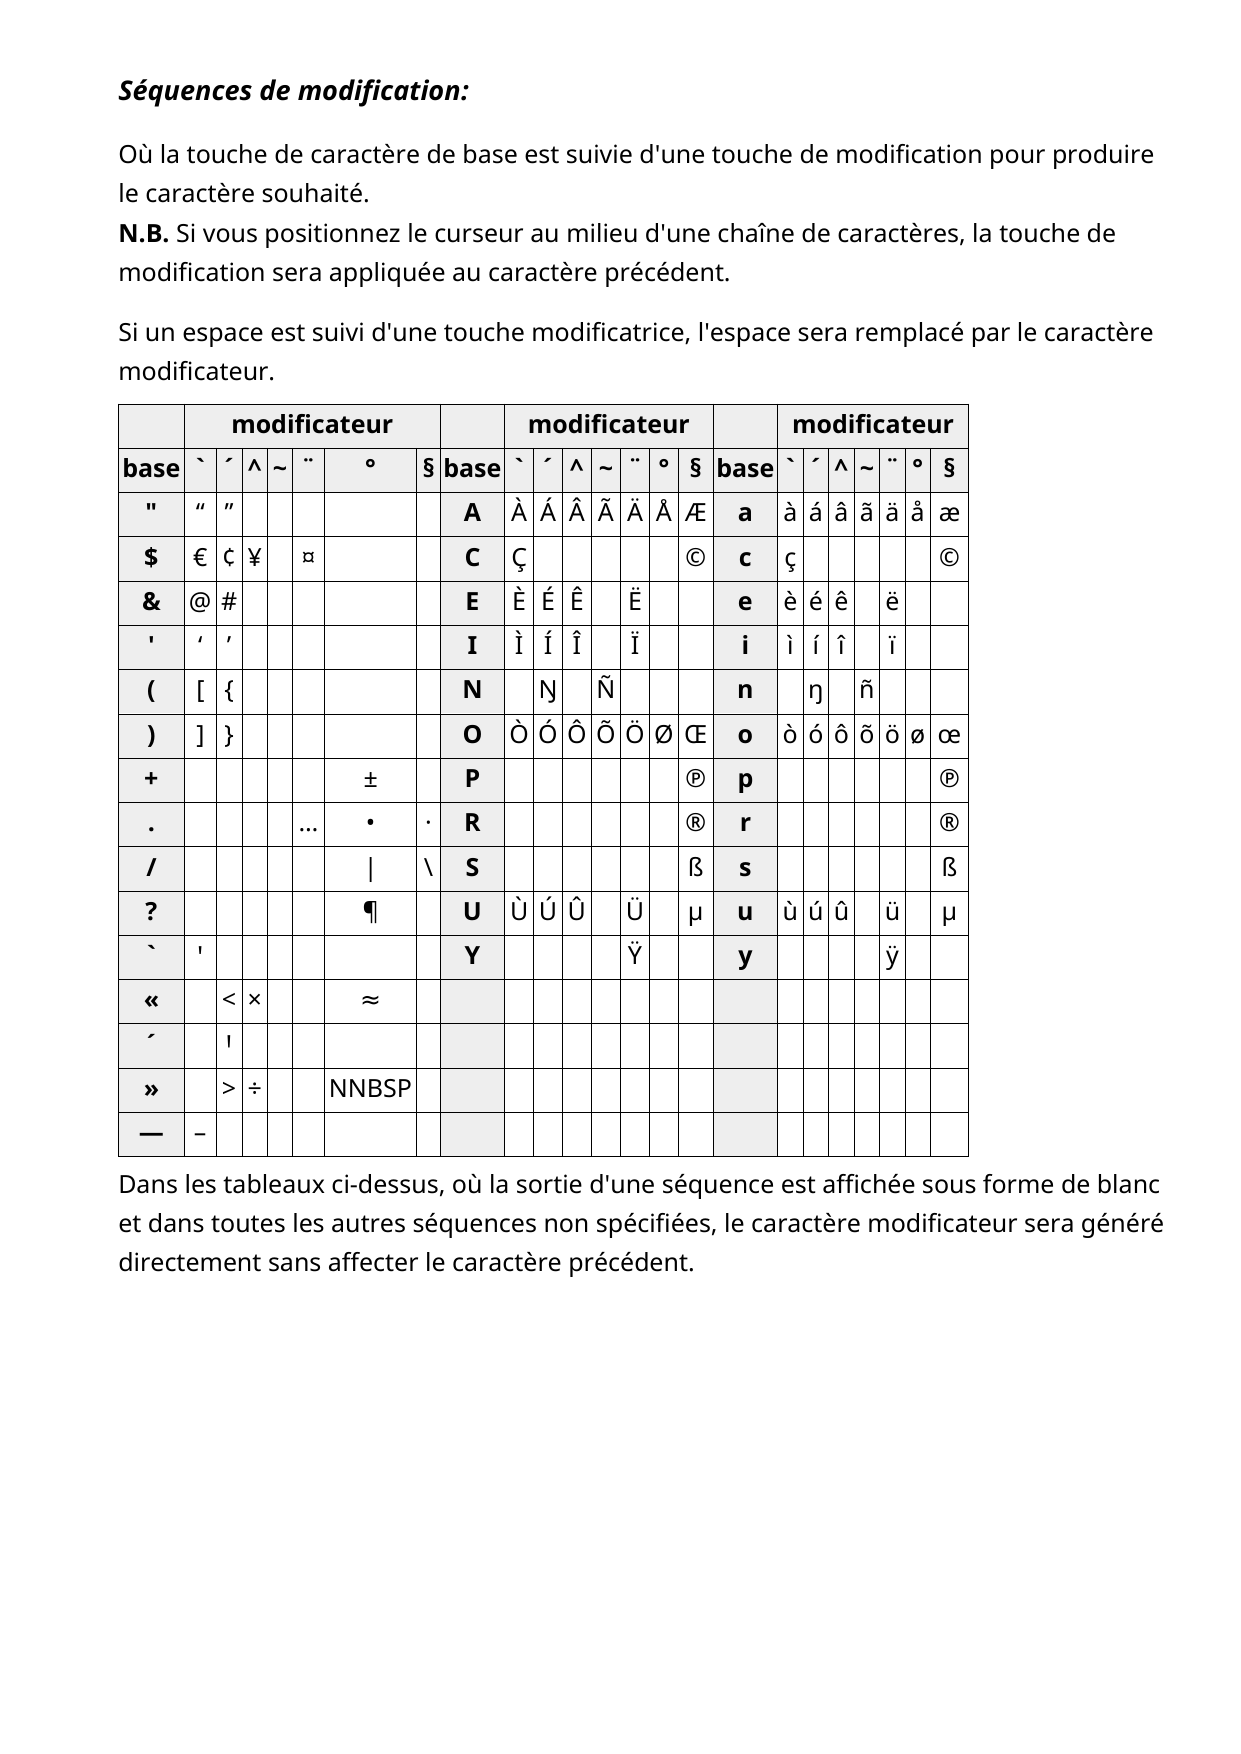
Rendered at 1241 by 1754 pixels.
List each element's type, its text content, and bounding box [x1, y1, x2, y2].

table_cell [441, 1069, 504, 1112]
table_cell ~ [268, 449, 292, 492]
table_cell § [417, 449, 440, 492]
table_cell [243, 803, 267, 846]
table_cell [243, 936, 267, 979]
table_cell [293, 936, 324, 979]
table_cell Ü [621, 892, 649, 935]
table_cell å [906, 493, 930, 536]
table_cell [778, 759, 803, 802]
table_cell [293, 1069, 324, 1112]
table_cell [185, 892, 216, 935]
table_cell [880, 980, 905, 1023]
table_cell [505, 803, 533, 846]
table_cell ç [778, 537, 803, 581]
table_cell [650, 1024, 678, 1068]
table_cell ' [119, 626, 184, 669]
table_cell Ä [621, 493, 649, 536]
table_cell [829, 847, 854, 891]
table_cell [906, 582, 930, 625]
table_cell [293, 847, 324, 891]
table_cell [880, 847, 905, 891]
table_cell [778, 847, 803, 891]
table_cell Õ [592, 715, 620, 758]
table_cell é [804, 582, 828, 625]
table_header modificateur [505, 405, 713, 448]
table_cell ´ [804, 449, 828, 492]
table_cell [293, 980, 324, 1023]
table_cell [563, 759, 591, 802]
table_cell [563, 936, 591, 979]
table_cell R [441, 803, 504, 846]
table_cell [185, 759, 216, 802]
table_cell [293, 759, 324, 802]
table_cell ë [880, 582, 905, 625]
table_cell ò [778, 715, 803, 758]
table_cell ¶ [325, 892, 416, 935]
table_cell • [325, 803, 416, 846]
table_cell [855, 582, 879, 625]
table_cell [679, 626, 713, 669]
table_cell [217, 759, 242, 802]
table_cell [804, 537, 828, 581]
table_cell [804, 803, 828, 846]
table_cell [293, 1113, 324, 1156]
table_cell [778, 1113, 803, 1156]
table_cell u [714, 892, 777, 935]
table_cell [441, 1113, 504, 1156]
table_cell | [325, 847, 416, 891]
table_cell ÿ [880, 936, 905, 979]
table_cell ê [829, 582, 854, 625]
table_cell base [714, 449, 777, 492]
table_cell [829, 980, 854, 1023]
table_cell ° [650, 449, 678, 492]
table_cell / [119, 847, 184, 891]
table_cell Ì [505, 626, 533, 669]
table_cell [268, 803, 292, 846]
table_cell ` [778, 449, 803, 492]
table_cell & [119, 582, 184, 625]
table_cell [534, 759, 562, 802]
table_cell [417, 980, 440, 1023]
table_cell [268, 847, 292, 891]
table_cell [185, 847, 216, 891]
table_cell N [441, 670, 504, 713]
table_cell O [441, 715, 504, 758]
table_cell [534, 936, 562, 979]
table_cell [217, 892, 242, 935]
table_cell ß [931, 847, 968, 891]
table_cell [880, 537, 905, 581]
table_cell [829, 936, 854, 979]
table_cell ´ [217, 449, 242, 492]
table_cell [534, 803, 562, 846]
table_cell [293, 493, 324, 536]
table_cell [906, 626, 930, 669]
table_cell [325, 1024, 416, 1068]
table_cell [592, 980, 620, 1023]
table_cell [621, 803, 649, 846]
table_cell [534, 537, 562, 581]
table_cell ¢ [217, 537, 242, 581]
table_cell [505, 1069, 533, 1112]
table_cell è [778, 582, 803, 625]
table_cell P [441, 759, 504, 802]
table_cell [505, 847, 533, 891]
table_cell © [931, 537, 968, 581]
table_cell [417, 892, 440, 935]
table_cell [243, 892, 267, 935]
table_cell Ÿ [621, 936, 649, 979]
table_cell Ë [621, 582, 649, 625]
table_cell ¨ [880, 449, 905, 492]
table_cell [880, 1069, 905, 1112]
table_cell [778, 803, 803, 846]
table_cell I [441, 626, 504, 669]
table_cell r [714, 803, 777, 846]
table_cell [855, 1069, 879, 1112]
table_cell [592, 936, 620, 979]
table_cell [650, 1113, 678, 1156]
table_cell [293, 715, 324, 758]
table_cell [592, 1069, 620, 1112]
table_cell [714, 1113, 777, 1156]
table_cell n [714, 670, 777, 713]
table_cell [268, 715, 292, 758]
table_cell ^ [243, 449, 267, 492]
table_cell [268, 626, 292, 669]
table_cell ø [906, 715, 930, 758]
table_cell [268, 759, 292, 802]
table_cell [592, 847, 620, 891]
table_cell [268, 1024, 292, 1068]
table_cell [855, 759, 879, 802]
table_cell [829, 803, 854, 846]
table_cell y [714, 936, 777, 979]
table_cell [931, 1113, 968, 1156]
table_cell ä [880, 493, 905, 536]
table_cell o [714, 715, 777, 758]
table_cell ´ [534, 449, 562, 492]
table_cell [268, 1113, 292, 1156]
table_cell [217, 803, 242, 846]
table_cell [855, 892, 879, 935]
table_cell [592, 803, 620, 846]
subtitle Séquences de modification: [118, 72, 1181, 108]
table_cell – [185, 1113, 216, 1156]
table_cell [268, 670, 292, 713]
table_cell Ŋ [534, 670, 562, 713]
table_cell < [217, 980, 242, 1023]
table_cell [563, 670, 591, 713]
table_cell [325, 493, 416, 536]
table_cell [829, 670, 854, 713]
table_cell ¥ [243, 537, 267, 581]
table_cell © [679, 537, 713, 581]
table_cell [650, 803, 678, 846]
table_cell [217, 936, 242, 979]
table_cell Ò [505, 715, 533, 758]
table_cell + [119, 759, 184, 802]
table_cell [417, 493, 440, 536]
table_cell p [714, 759, 777, 802]
table_cell [534, 980, 562, 1023]
table_cell É [534, 582, 562, 625]
table_cell [293, 582, 324, 625]
table_cell [417, 670, 440, 713]
table_cell µ [679, 892, 713, 935]
table_cell [804, 847, 828, 891]
table_cell Á [534, 493, 562, 536]
table_cell ¨ [293, 449, 324, 492]
table_cell [621, 1069, 649, 1112]
table_cell [268, 936, 292, 979]
table_cell U [441, 892, 504, 935]
table_cell · [417, 803, 440, 846]
table_cell A [441, 493, 504, 536]
table_cell [592, 1024, 620, 1068]
table_cell > [217, 1069, 242, 1112]
table_cell ^ [829, 449, 854, 492]
table_cell ” [217, 493, 242, 536]
table_cell [243, 1113, 267, 1156]
table_cell § [931, 449, 968, 492]
table_cell ° [325, 449, 416, 492]
table_cell [563, 1069, 591, 1112]
table_cell base [441, 449, 504, 492]
table_cell Ê [563, 582, 591, 625]
table_cell [563, 803, 591, 846]
table_cell [855, 1113, 879, 1156]
table_cell Ã [592, 493, 620, 536]
table_cell Æ [679, 493, 713, 536]
table_cell [906, 1113, 930, 1156]
table_cell ñ [855, 670, 879, 713]
table_cell [621, 537, 649, 581]
table_cell [505, 759, 533, 802]
table_header [714, 405, 777, 448]
table_cell ö [880, 715, 905, 758]
table_cell Ù [505, 892, 533, 935]
table_cell [829, 1113, 854, 1156]
table_cell € [185, 537, 216, 581]
table_cell ÷ [243, 1069, 267, 1112]
table_cell [679, 670, 713, 713]
table_cell Ï [621, 626, 649, 669]
table_cell [880, 759, 905, 802]
table_cell Ú [534, 892, 562, 935]
table_cell ¤ [293, 537, 324, 581]
table_cell [534, 1024, 562, 1068]
table_cell ® [679, 803, 713, 846]
table_cell È [505, 582, 533, 625]
table_cell Ñ [592, 670, 620, 713]
table_cell [293, 670, 324, 713]
table_cell [185, 1024, 216, 1068]
table_cell [243, 493, 267, 536]
table_cell Ô [563, 715, 591, 758]
table_cell ~ [592, 449, 620, 492]
table_cell [778, 980, 803, 1023]
table_cell [855, 537, 879, 581]
table_cell [185, 803, 216, 846]
table_cell [268, 537, 292, 581]
table_cell [325, 582, 416, 625]
table_cell [563, 537, 591, 581]
table_cell õ [855, 715, 879, 758]
table_cell [268, 980, 292, 1023]
table_cell í [804, 626, 828, 669]
table_cell [714, 980, 777, 1023]
table_cell [829, 1024, 854, 1068]
table_cell [650, 892, 678, 935]
table_cell ’ [217, 626, 242, 669]
table_cell [931, 626, 968, 669]
table_cell [906, 1024, 930, 1068]
table_cell ü [880, 892, 905, 935]
table_cell [778, 936, 803, 979]
table_cell Ö [621, 715, 649, 758]
table_cell Ꞌ [217, 1024, 242, 1068]
table_cell NNBSP [325, 1069, 416, 1112]
table_cell ℗ [931, 759, 968, 802]
table_cell ã [855, 493, 879, 536]
table_header modificateur [778, 405, 968, 448]
table_cell Y [441, 936, 504, 979]
table_cell À [505, 493, 533, 536]
table_cell [650, 936, 678, 979]
table_cell ¨ [621, 449, 649, 492]
table_cell ‘ [185, 626, 216, 669]
table_cell \ [417, 847, 440, 891]
table_cell S [441, 847, 504, 891]
table_cell } [217, 715, 242, 758]
table_cell ï [880, 626, 905, 669]
table_cell [679, 582, 713, 625]
table_cell Î [563, 626, 591, 669]
table_cell ~ [855, 449, 879, 492]
table_cell [243, 847, 267, 891]
table_cell § [679, 449, 713, 492]
table_header [441, 405, 504, 448]
table_cell [243, 759, 267, 802]
table_cell [325, 626, 416, 669]
table_cell “ [185, 493, 216, 536]
table_cell — [119, 1113, 184, 1156]
table_cell [592, 759, 620, 802]
table_cell [325, 1113, 416, 1156]
table_cell $ [119, 537, 184, 581]
table_cell [563, 1024, 591, 1068]
table_cell [417, 936, 440, 979]
table_header modificateur [185, 405, 440, 448]
table_cell [650, 759, 678, 802]
table_cell [931, 1024, 968, 1068]
table_cell ù [778, 892, 803, 935]
table_cell [243, 670, 267, 713]
table_cell [650, 1069, 678, 1112]
table_cell [268, 582, 292, 625]
table_cell [592, 1113, 620, 1156]
table_cell # [217, 582, 242, 625]
table_cell [243, 626, 267, 669]
table_cell [417, 1069, 440, 1112]
table_cell ú [804, 892, 828, 935]
table_cell [880, 803, 905, 846]
table_cell [906, 847, 930, 891]
table_cell « [119, 980, 184, 1023]
table_cell [592, 626, 620, 669]
table_cell [ [185, 670, 216, 713]
table_cell [505, 1113, 533, 1156]
table_cell ° [906, 449, 930, 492]
table_cell [829, 1069, 854, 1112]
text Si un espace est suivi d'une touche modificatrice, l'espace sera remplacé par le caractère modificateur. [118, 315, 1181, 388]
table_cell [417, 715, 440, 758]
table_cell ] [185, 715, 216, 758]
table_cell [243, 582, 267, 625]
table_cell [650, 537, 678, 581]
table_cell [243, 715, 267, 758]
table_cell ` [185, 449, 216, 492]
table_cell [855, 847, 879, 891]
table_cell a [714, 493, 777, 536]
table_cell c [714, 537, 777, 581]
table_cell [804, 759, 828, 802]
table_cell æ [931, 493, 968, 536]
table_cell [417, 582, 440, 625]
table_cell [804, 980, 828, 1023]
table_cell œ [931, 715, 968, 758]
table_cell [268, 892, 292, 935]
table_cell [243, 1024, 267, 1068]
table_header [119, 405, 184, 448]
table_cell [505, 980, 533, 1023]
table_cell ó [804, 715, 828, 758]
text Où la touche de caractère de base est suivie d'une touche de modification pour produire le caractère souhaité. N.B. Si vous positionnez le curseur au milieu d'une chaîne de caractères, la touche de modification sera appliquée au caractère précédent. [118, 137, 1181, 288]
table_cell [592, 582, 620, 625]
table_cell [906, 759, 930, 802]
table_cell [217, 1113, 242, 1156]
table_cell [417, 1024, 440, 1068]
table_cell [621, 1113, 649, 1156]
table_cell [906, 980, 930, 1023]
table_cell ( [119, 670, 184, 713]
table_cell [621, 759, 649, 802]
table_cell [293, 626, 324, 669]
table_cell Ó [534, 715, 562, 758]
table_cell Å [650, 493, 678, 536]
table_cell [855, 626, 879, 669]
table_cell ß [679, 847, 713, 891]
table_cell ^ [563, 449, 591, 492]
table_cell [880, 1113, 905, 1156]
table_cell [931, 936, 968, 979]
table_cell base [119, 449, 184, 492]
table_cell Ø [650, 715, 678, 758]
table_cell [441, 1024, 504, 1068]
table_cell e [714, 582, 777, 625]
table_cell [293, 1024, 324, 1068]
table_cell [880, 670, 905, 713]
table_cell Â [563, 493, 591, 536]
table_cell [185, 1069, 216, 1112]
table_cell [417, 1113, 440, 1156]
table_cell [804, 1069, 828, 1112]
table_cell à [778, 493, 803, 536]
table_cell [268, 493, 292, 536]
table_cell [621, 980, 649, 1023]
text Dans les tableaux ci-dessus, où la sortie d'une séquence est affichée sous forme de blanc et dans toutes les autres séquences non spécifiées, le caractère modificateur sera généré directement sans affecter le caractère précédent. [118, 1167, 1181, 1279]
table_cell [804, 1113, 828, 1156]
table_cell [563, 1113, 591, 1156]
table_cell [679, 1069, 713, 1112]
table_cell [906, 537, 930, 581]
table_cell [268, 1069, 292, 1112]
table_cell [880, 1024, 905, 1068]
table_cell [650, 582, 678, 625]
table_cell [679, 980, 713, 1023]
table_cell [931, 670, 968, 713]
table_cell Í [534, 626, 562, 669]
table_cell [185, 980, 216, 1023]
table_cell … [293, 803, 324, 846]
table_cell [621, 847, 649, 891]
table_cell " [119, 493, 184, 536]
table_cell ± [325, 759, 416, 802]
table_cell [650, 847, 678, 891]
table_cell [534, 847, 562, 891]
table_cell ŋ [804, 670, 828, 713]
table_cell [441, 980, 504, 1023]
table_cell [906, 892, 930, 935]
table_cell E [441, 582, 504, 625]
table_cell [505, 936, 533, 979]
table_cell á [804, 493, 828, 536]
table_cell [621, 1024, 649, 1068]
table_cell [650, 980, 678, 1023]
table_cell [534, 1113, 562, 1156]
table_cell [534, 1069, 562, 1112]
table_cell [778, 1069, 803, 1112]
table_cell ? [119, 892, 184, 935]
table_cell ꞌ [185, 936, 216, 979]
table_cell » [119, 1069, 184, 1112]
table_cell [855, 803, 879, 846]
table_cell . [119, 803, 184, 846]
table_cell [417, 537, 440, 581]
table_cell C [441, 537, 504, 581]
table_cell [325, 537, 416, 581]
table_cell [417, 759, 440, 802]
table_cell [714, 1024, 777, 1068]
table_cell [679, 936, 713, 979]
table_cell [829, 759, 854, 802]
table_cell [906, 670, 930, 713]
table_cell ` [119, 936, 184, 979]
table_cell [931, 1069, 968, 1112]
table_cell Ç [505, 537, 533, 581]
table_cell [563, 847, 591, 891]
table_cell [829, 537, 854, 581]
table_cell Œ [679, 715, 713, 758]
table_cell ì [778, 626, 803, 669]
table_cell [714, 1069, 777, 1112]
table_cell i [714, 626, 777, 669]
table_cell [855, 936, 879, 979]
table_cell ´ [119, 1024, 184, 1068]
table_cell [325, 670, 416, 713]
table_cell ô [829, 715, 854, 758]
table_cell [417, 626, 440, 669]
table_cell [505, 1024, 533, 1068]
table_cell ` [505, 449, 533, 492]
table_cell [325, 715, 416, 758]
table_cell [293, 892, 324, 935]
table_cell â [829, 493, 854, 536]
table_cell [650, 626, 678, 669]
table_cell [563, 980, 591, 1023]
table_cell [679, 1024, 713, 1068]
table_cell [325, 936, 416, 979]
table_cell [592, 537, 620, 581]
table_cell { [217, 670, 242, 713]
table_cell ≈ [325, 980, 416, 1023]
table_cell [505, 670, 533, 713]
table_cell [906, 1069, 930, 1112]
table_cell [906, 936, 930, 979]
table_cell ℗ [679, 759, 713, 802]
table_cell s [714, 847, 777, 891]
table_cell [931, 980, 968, 1023]
table_cell [804, 1024, 828, 1068]
table_cell î [829, 626, 854, 669]
table_cell [778, 670, 803, 713]
table_cell [621, 670, 649, 713]
table_cell [906, 803, 930, 846]
table_cell û [829, 892, 854, 935]
table_cell [679, 1113, 713, 1156]
table_cell [217, 847, 242, 891]
table_cell @ [185, 582, 216, 625]
table_cell [778, 1024, 803, 1068]
table_cell [931, 582, 968, 625]
table_cell ® [931, 803, 968, 846]
table_cell [855, 1024, 879, 1068]
table_cell [650, 670, 678, 713]
table_cell [804, 936, 828, 979]
table_cell × [243, 980, 267, 1023]
table_cell µ [931, 892, 968, 935]
table_cell [592, 892, 620, 935]
table_cell [855, 980, 879, 1023]
table_cell ) [119, 715, 184, 758]
table_cell Û [563, 892, 591, 935]
